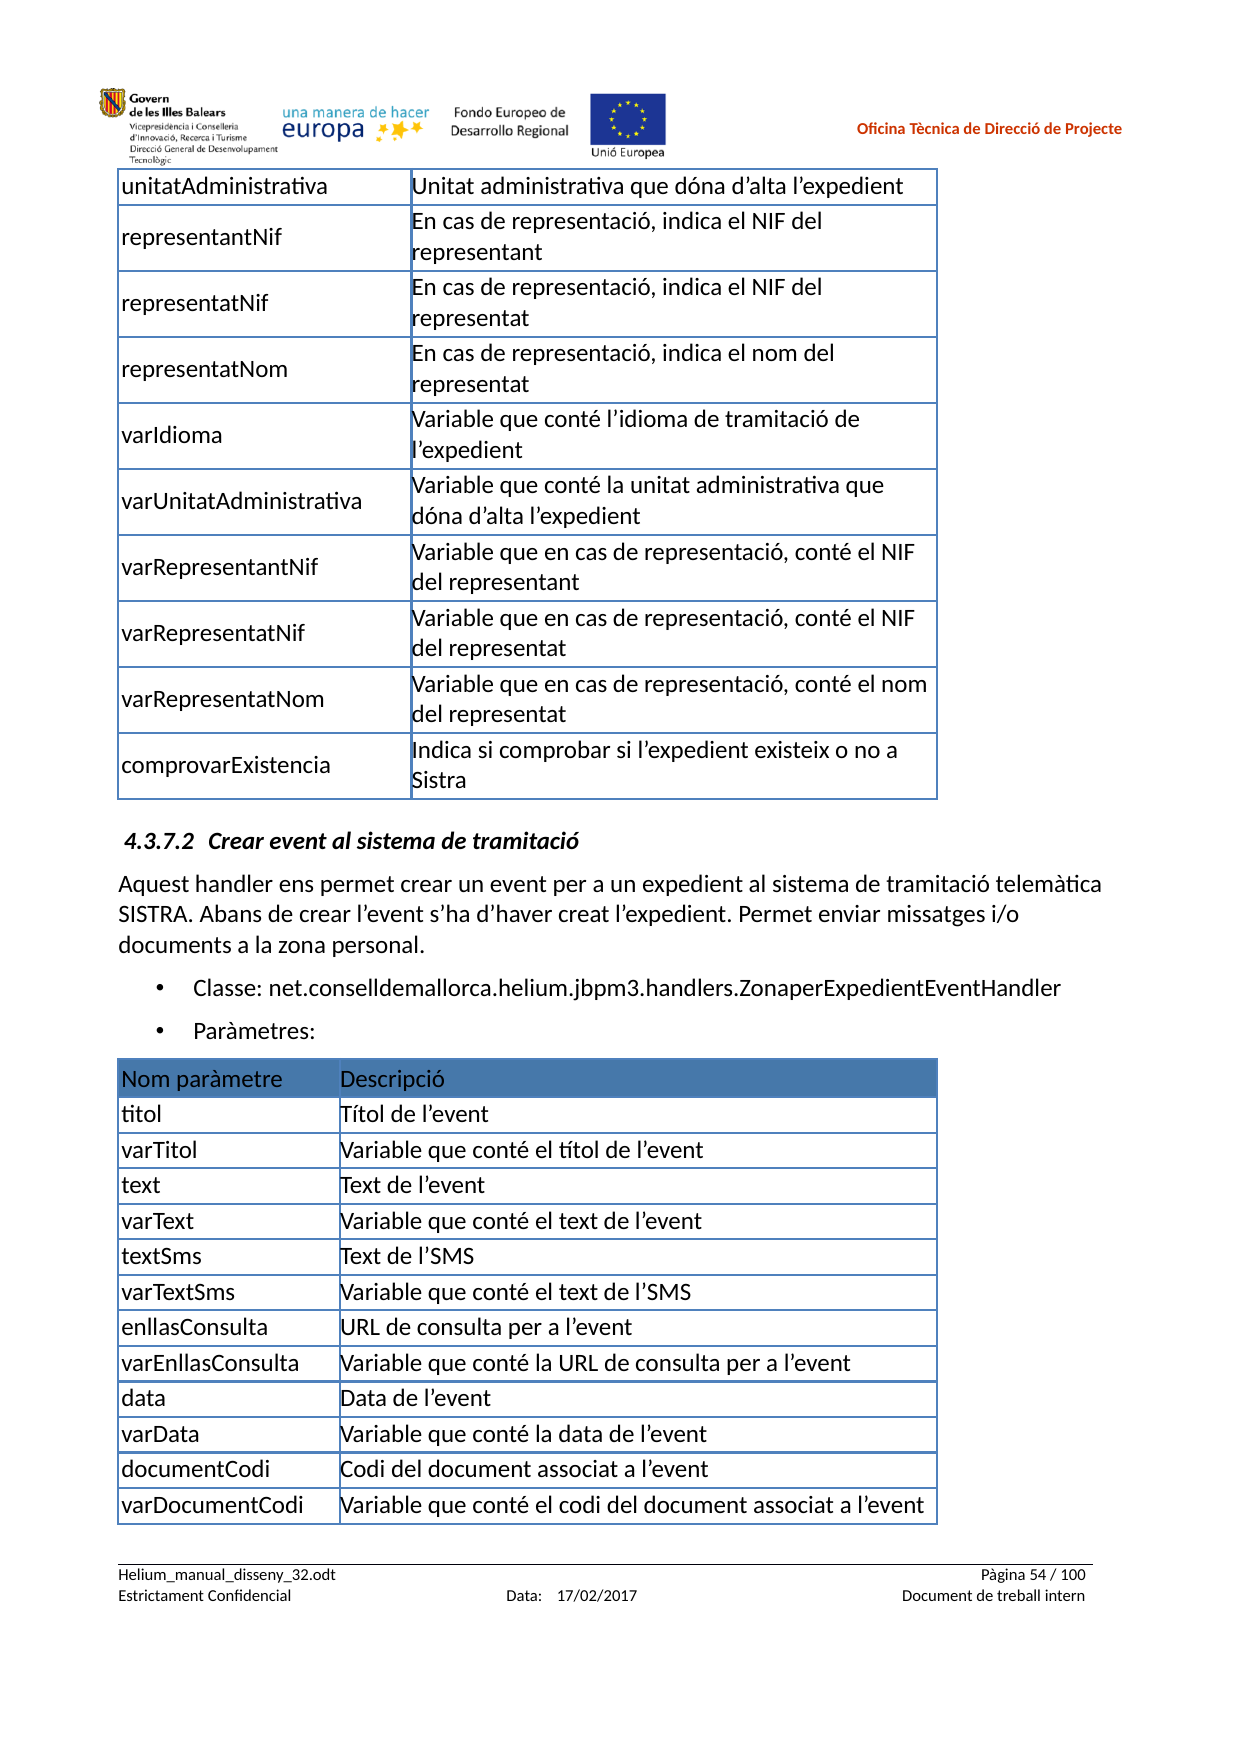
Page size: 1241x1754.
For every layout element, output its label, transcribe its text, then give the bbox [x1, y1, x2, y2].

table_cell varDocumentCodi [119, 1489, 339, 1522]
list Classe: net.conselldemallorca.helium.jbpm3.handlers.ZonaperExpedientEventHandler [156, 972, 1122, 1002]
table_cell titol [119, 1098, 339, 1132]
table_cell varUnitatAdministrativa [119, 470, 410, 534]
table_cell enllasConsulta [119, 1311, 339, 1345]
table_cell documentCodi [119, 1454, 339, 1487]
table_cell Variable que en cas de representació, conté el nom del representat [413, 668, 936, 732]
table_cell unitatAdministrativa [119, 170, 410, 203]
table_header Descripció [341, 1060, 936, 1096]
table_cell textSms [119, 1240, 339, 1274]
table_cell representantNif [119, 206, 410, 269]
table_cell varRepresentatNif [119, 602, 410, 666]
table_cell Variable que en cas de representació, conté el NIF del representat [413, 602, 936, 666]
table_cell representatNom [119, 338, 410, 402]
table_cell Variable que conté el títol de l’event [341, 1134, 936, 1167]
table_cell Data de l’event [341, 1383, 936, 1416]
table_cell varIdioma [119, 404, 410, 468]
table_cell varTitol [119, 1134, 339, 1167]
table_cell varRepresentantNif [119, 536, 410, 600]
subtitle Crear event al sistema de tramitació [118, 825, 1122, 855]
table_cell comprovarExistencia [119, 734, 410, 798]
table_cell text [119, 1169, 339, 1203]
table_cell Text de l’SMS [341, 1240, 936, 1274]
table_cell En cas de representació, indica el nom del representat [413, 338, 936, 402]
table_cell varText [119, 1205, 339, 1238]
table_cell Unitat administrativa que dóna d’alta l’expedient [413, 170, 936, 203]
list Paràmetres: [156, 1015, 1122, 1045]
table_cell Títol de l’event [341, 1098, 936, 1132]
text Aquest handler ens permet crear un event per a un expedient al sistema de tramitació telemàtica SISTRA. Abans de crear l’event s’ha d’haver creat l’expedient. Permet enviar missatges i/o documents a la zona personal. [118, 868, 1122, 959]
table_header Nom paràmetre [119, 1060, 339, 1096]
table_cell En cas de representació, indica el NIF del representat [413, 272, 936, 336]
table_cell Variable que conté el text de l’SMS [341, 1276, 936, 1309]
table_cell URL de consulta per a l’event [341, 1311, 936, 1345]
picture [99, 87, 668, 166]
table_cell Text de l’event [341, 1169, 936, 1203]
table_cell data [119, 1383, 339, 1416]
table_cell Indica si comprobar si l’expedient existeix o no a Sistra [413, 734, 936, 798]
table_cell varRepresentatNom [119, 668, 410, 732]
table_cell Variable que conté la unitat administrativa que dóna d’alta l’expedient [413, 470, 936, 534]
table_cell Variable que conté el codi del document associat a l’event [341, 1489, 936, 1522]
table_cell varTextSms [119, 1276, 339, 1309]
table_cell Codi del document associat a l’event [341, 1454, 936, 1487]
table_cell varData [119, 1418, 339, 1451]
table_cell Variable que conté la URL de consulta per a l’event [341, 1347, 936, 1380]
table_cell Variable que conté el text de l’event [341, 1205, 936, 1238]
table_cell En cas de representació, indica el NIF del representant [413, 206, 936, 269]
table_cell Variable que conté l’idioma de tramitació de l’expedient [413, 404, 936, 468]
table_cell varEnllasConsulta [119, 1347, 339, 1380]
table_cell Variable que conté la data de l’event [341, 1418, 936, 1451]
table_cell Variable que en cas de representació, conté el NIF del representant [413, 536, 936, 600]
table_cell representatNif [119, 272, 410, 336]
